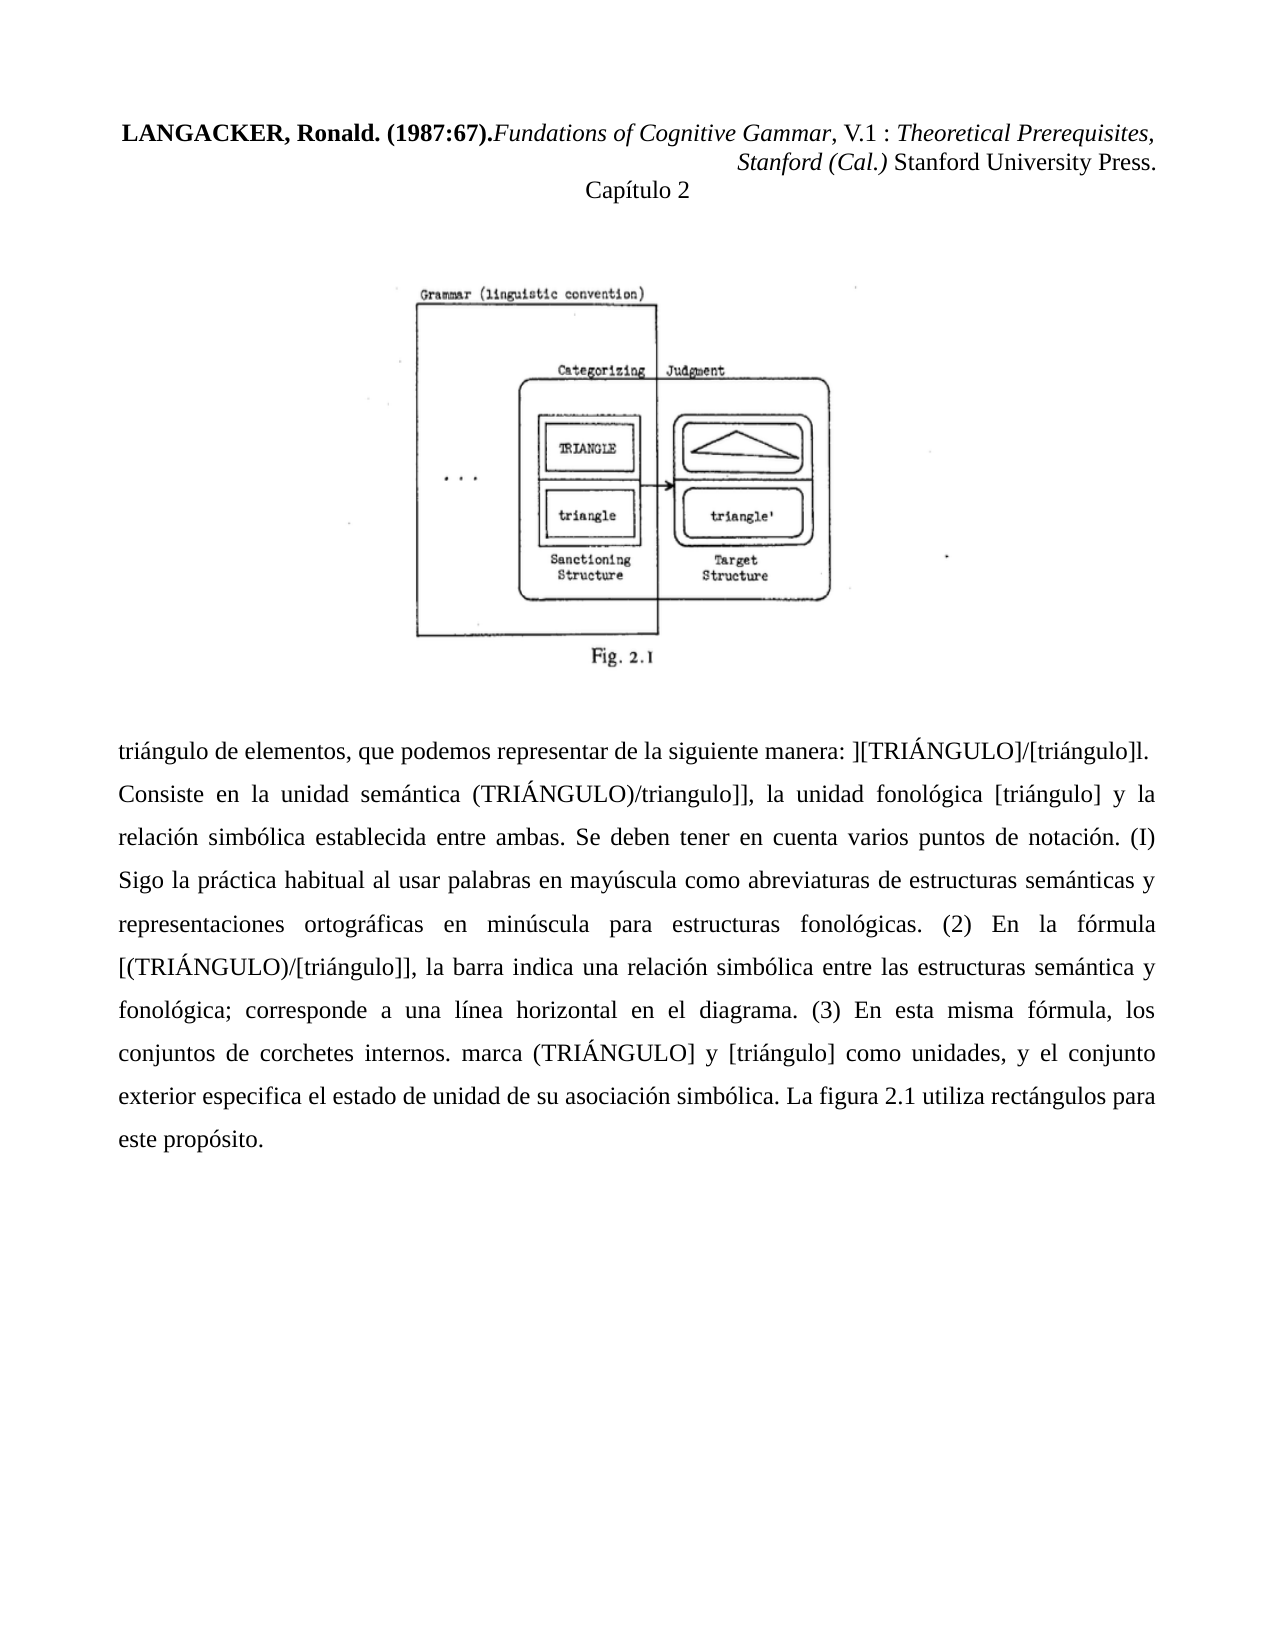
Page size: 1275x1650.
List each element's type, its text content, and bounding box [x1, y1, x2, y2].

text triángulo de elementos, que podemos representar de la siguiente manera: ][TRIÁNGULO]/[triángulo]l. [118, 736, 1157, 765]
text LANGACKER, Ronald. (1987:67).Fundations of Cognitive Gammar, V.1 : Theoretical Prerequisites, Stanford (Cal.) Stanford University Press. [118, 118, 1157, 176]
text Capítulo 2 [118, 176, 1157, 204]
text Consiste en la unidad semántica (TRIÁNGULO)/triangulo]], la unidad fonológica [triángulo] y la relación simbólica establecida entre ambas. Se deben tener en cuenta varios puntos de notación. (I) Sigo la práctica habitual al usar palabras en mayúscula como abreviaturas de estructuras semánticas y representaciones ortográficas en minúscula para estructuras fonológicas. (2) En la fórmula [(TRIÁNGULO)/[triángulo]], la barra indica una relación simbólica entre las estructuras semántica y fonológica; corresponde a una línea horizontal en el diagrama. (3) En esta misma fórmula, los conjuntos de corchetes internos. marca (TRIÁNGULO] y [triángulo] como unidades, y el conjunto exterior especifica el estado de unidad de su asociación simbólica. La figura 2.1 utiliza rectángulos para este propósito. [118, 779, 1157, 1153]
picture [281, 279, 971, 673]
